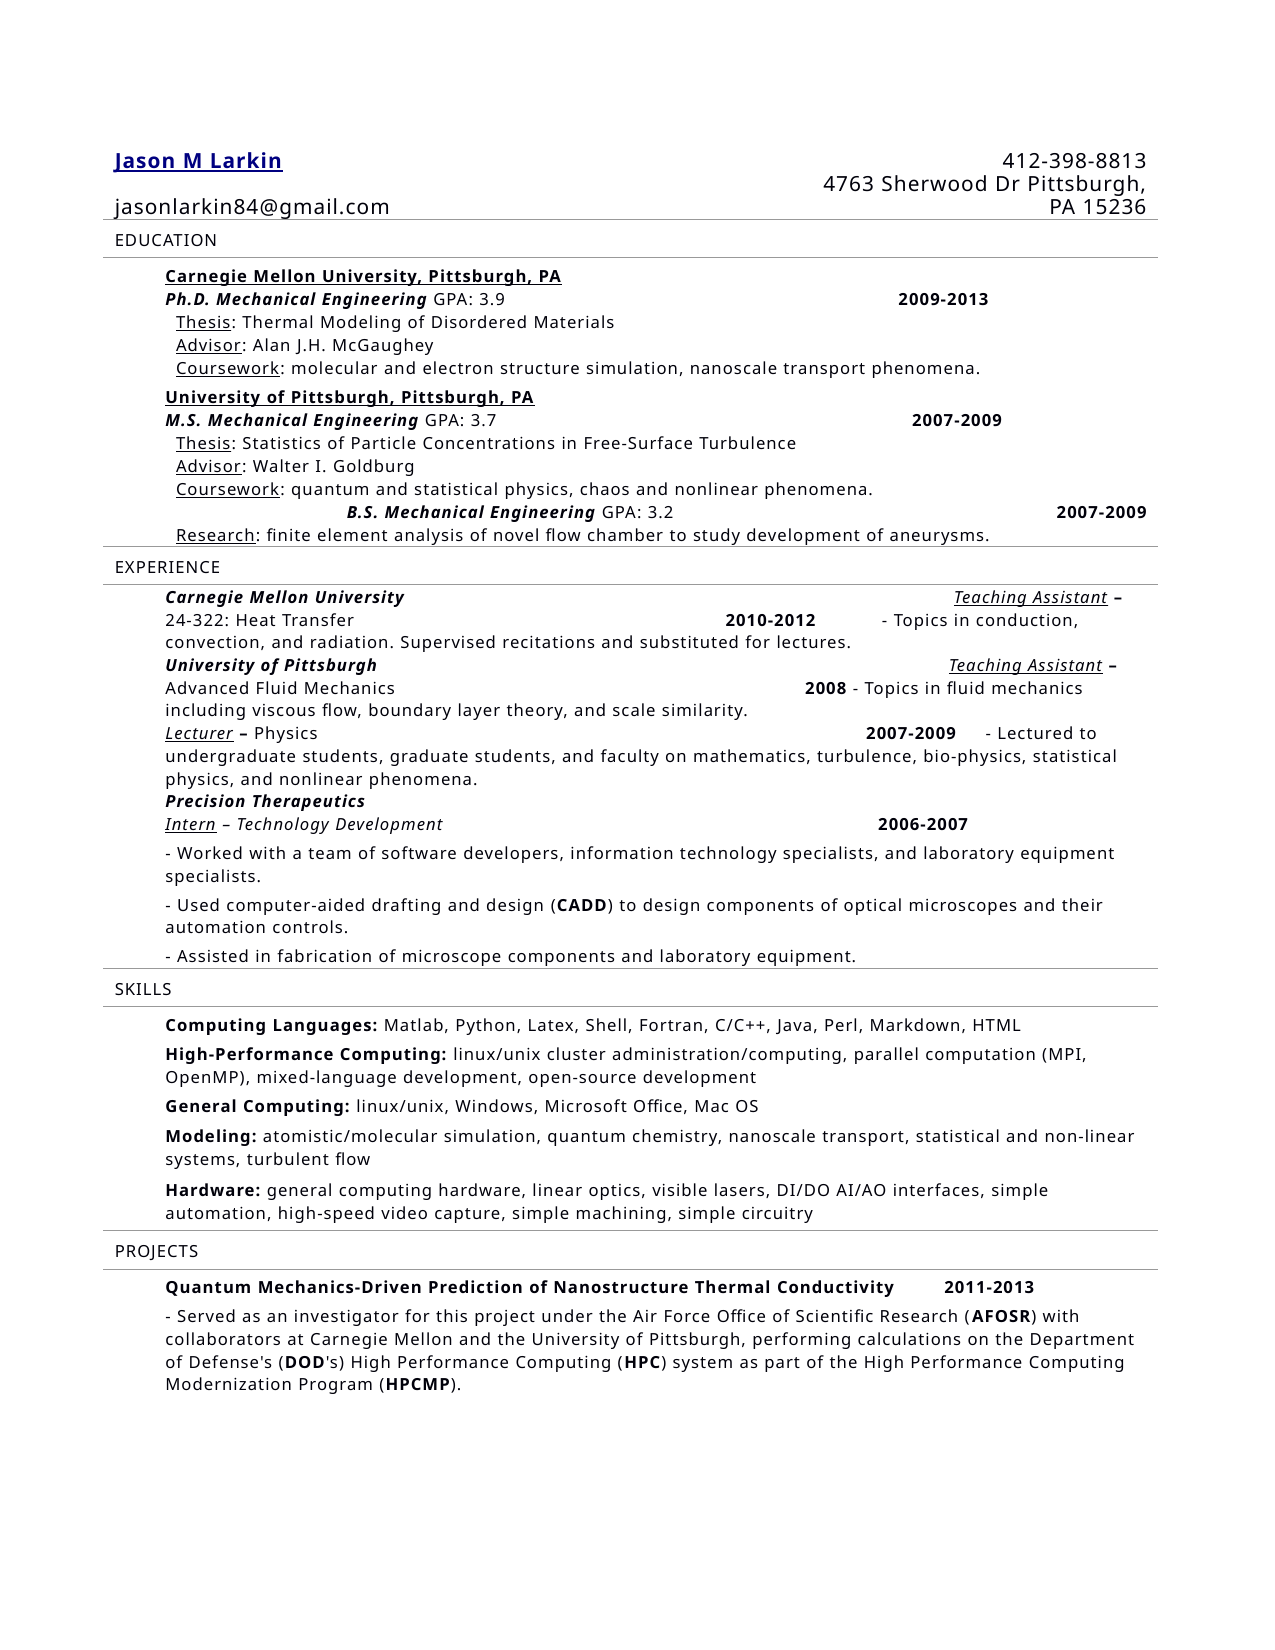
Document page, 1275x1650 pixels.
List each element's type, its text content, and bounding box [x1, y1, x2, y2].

table_cell Quantum Mechanics-Driven Prediction of Nanostructure Thermal Conductivity 2011-2013 - Served as an investigator for this project under the Air Force Office of Scientific Research (AFOSR) with collaborators at Carnegie Mellon and the University of Pittsburgh, performing calculations on the Department of Defense's (DOD's) High Performance Computing (HPC) system as part of the High Performance Computing Modernization Program (HPCMP). [154, 1270, 1157, 1396]
table_cell SKILLS [103, 969, 1157, 1006]
table_header 412-398-8813 4763 Sherwood Dr Pittsburgh, PA 15236 [805, 150, 1157, 219]
table_cell Computing Languages: Matlab, Python, Latex, Shell, Fortran, C/C++, Java, Perl, Markdown, HTML High-Performance Computing: linux/unix cluster administration/computing, parallel computation (MPI, OpenMP), mixed-language development, open-source development General Computing: linux/unix, Windows, Microsoft Office, Mac OS Modeling: atomistic/molecular simulation, quantum chemistry, nanoscale transport, statistical and non-linear systems, turbulent flow Hardware: general computing hardware, linear optics, visible lasers, DI/DO AI/AO interfaces, simple automation, high-speed video capture, simple machining, simple circuitry [154, 1007, 1157, 1230]
table_cell Carnegie Mellon University Teaching Assistant – 24-322: Heat Transfer 2010-2012 - Topics in conduction, convection, and radiation. Supervised recitations and substituted for lectures. University of Pittsburgh Teaching Assistant – Advanced Fluid Mechanics 2008 - Topics in fluid mechanics including viscous flow, boundary layer theory, and scale similarity. Lecturer – Physics 2007-2009 - Lectured to undergraduate students, graduate students, and faculty on mathematics, turbulence, bio-physics, statistical physics, and nonlinear phenomena. Precision Therapeutics Intern – Technology Development 2006-2007 - Worked with a team of software developers, information technology specialists, and laboratory equipment specialists. - Used computer-aided drafting and design (CADD) to design components of optical microscopes and their automation controls. - Assisted in fabrication of microscope components and laboratory equipment. [154, 585, 1157, 967]
table_cell [103, 1270, 154, 1396]
table_cell [103, 585, 154, 967]
table_cell [103, 258, 154, 546]
table_cell B.S. Mechanical Engineering GPA: 3.2 2007-2009 [154, 500, 1157, 523]
table_cell experience [103, 547, 1157, 584]
table_cell [103, 1007, 154, 1230]
table_cell projects [103, 1231, 1157, 1268]
table_cell Carnegie Mellon University, Pittsburgh, PA Ph.D. Mechanical Engineering GPA: 3.9 2009-2013 Thesis: Thermal Modeling of Disordered Materials Advisor: Alan J.H. McGaughey Coursework: molecular and electron structure simulation, nanoscale transport phenomena. University of Pittsburgh, Pittsburgh, PA [154, 258, 1157, 408]
table_cell Research: finite element analysis of novel flow chamber to study development of aneurysms. [154, 523, 1157, 546]
table_cell Education [103, 220, 1157, 257]
table_cell M.S. Mechanical Engineering GPA: 3.7 2007-2009 [154, 408, 1157, 431]
table_cell Thesis: Statistics of Particle Concentrations in Free-Surface Turbulence Advisor: Walter I. Goldburg Coursework: quantum and statistical physics, chaos and nonlinear phenomena. [154, 431, 1157, 500]
table_header Jason M Larkin jasonlarkin84@gmail.com [103, 150, 805, 219]
